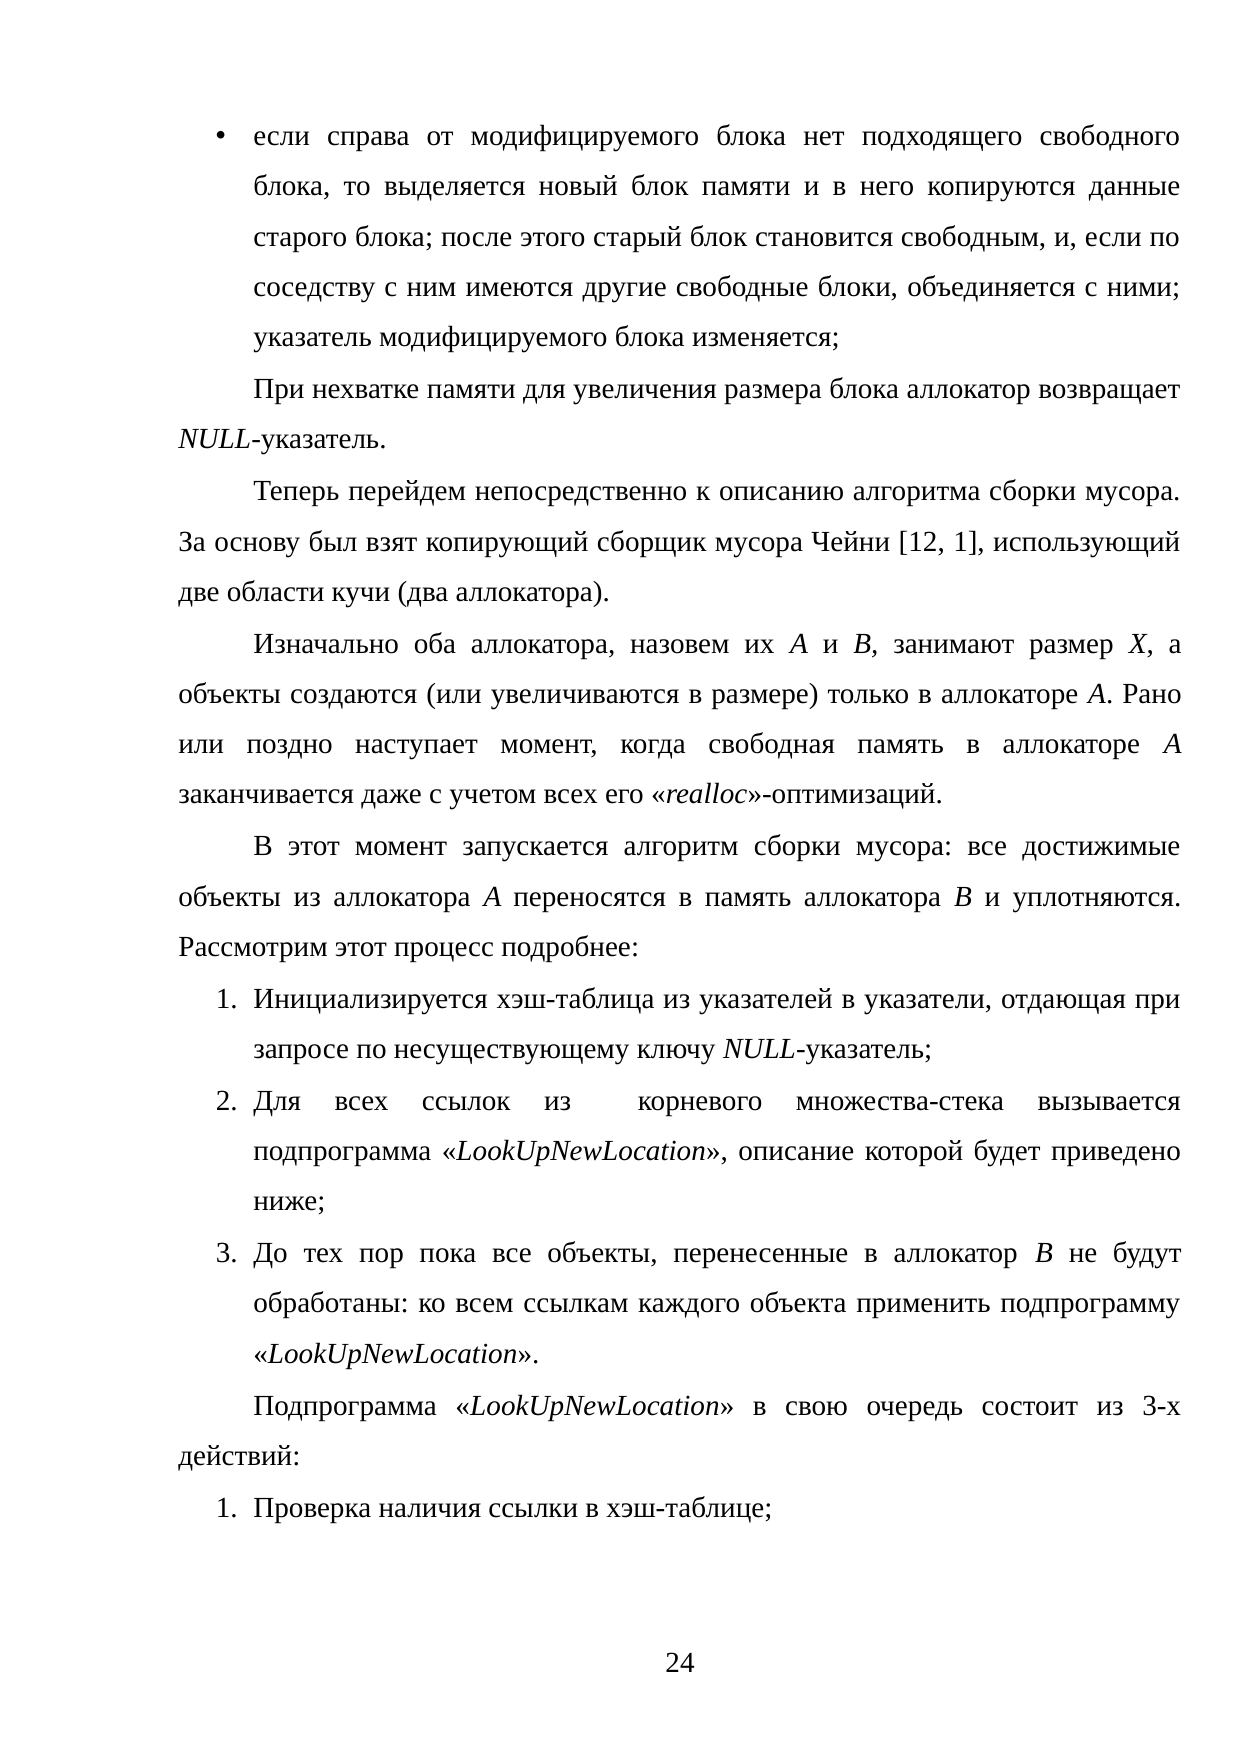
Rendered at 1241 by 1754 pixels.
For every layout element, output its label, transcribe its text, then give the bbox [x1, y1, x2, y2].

list Инициализируется хэш-таблица из указателей в указатели, отдающая при запросе по несуществующему ключу NULL-указатель; [216, 981, 1181, 1065]
list Для всех ссылок из корневого множества-стека вызывается подпрограмма «LookUpNewLocation», описание которой будет приведено ниже; [216, 1083, 1181, 1217]
text При нехватке памяти для увеличения размера блока аллокатор возвращает NULL-указатель. [178, 371, 1181, 455]
text В этот момент запускается алгоритм сборки мусора: все достижимые объекты из аллокатора A переносятся в память аллокатора B и уплотняются. Рассмотрим этот процесс подробнее: [178, 828, 1181, 963]
text Изначально оба аллокатора, назовем их A и B, занимают размер X, а объекты создаются (или увеличиваются в размере) только в аллокаторе A. Рано или поздно наступает момент, когда свободная память в аллокаторе A заканчивается даже с учетом всех его «realloc»-оптимизаций. [178, 626, 1181, 810]
list Проверка наличия ссылки в хэш-таблице; [216, 1490, 1181, 1523]
list если справа от модифицируемого блока нет подходящего свободного блока, то выделяется новый блок памяти и в него копируются данные старого блока; после этого старый блок становится свободным, и, если по соседству с ним имеются другие свободные блоки, объединяется с ними; указатель модифицируемого блока изменяется; [216, 118, 1181, 353]
list До тех пор пока все объекты, перенесенные в аллокатор B не будут обработаны: ко всем ссылкам каждого объекта применить подпрограмму «LookUpNewLocation». [216, 1235, 1181, 1369]
text Теперь перейдем непосредственно к описанию алгоритма сборки мусора. За основу был взят копирующий сборщик мусора Чейни [12, 1], использующий две области кучи (два аллокатора). [178, 473, 1181, 607]
text Подпрограмма «LookUpNewLocation» в свою очередь состоит из 3-х действий: [178, 1388, 1181, 1472]
